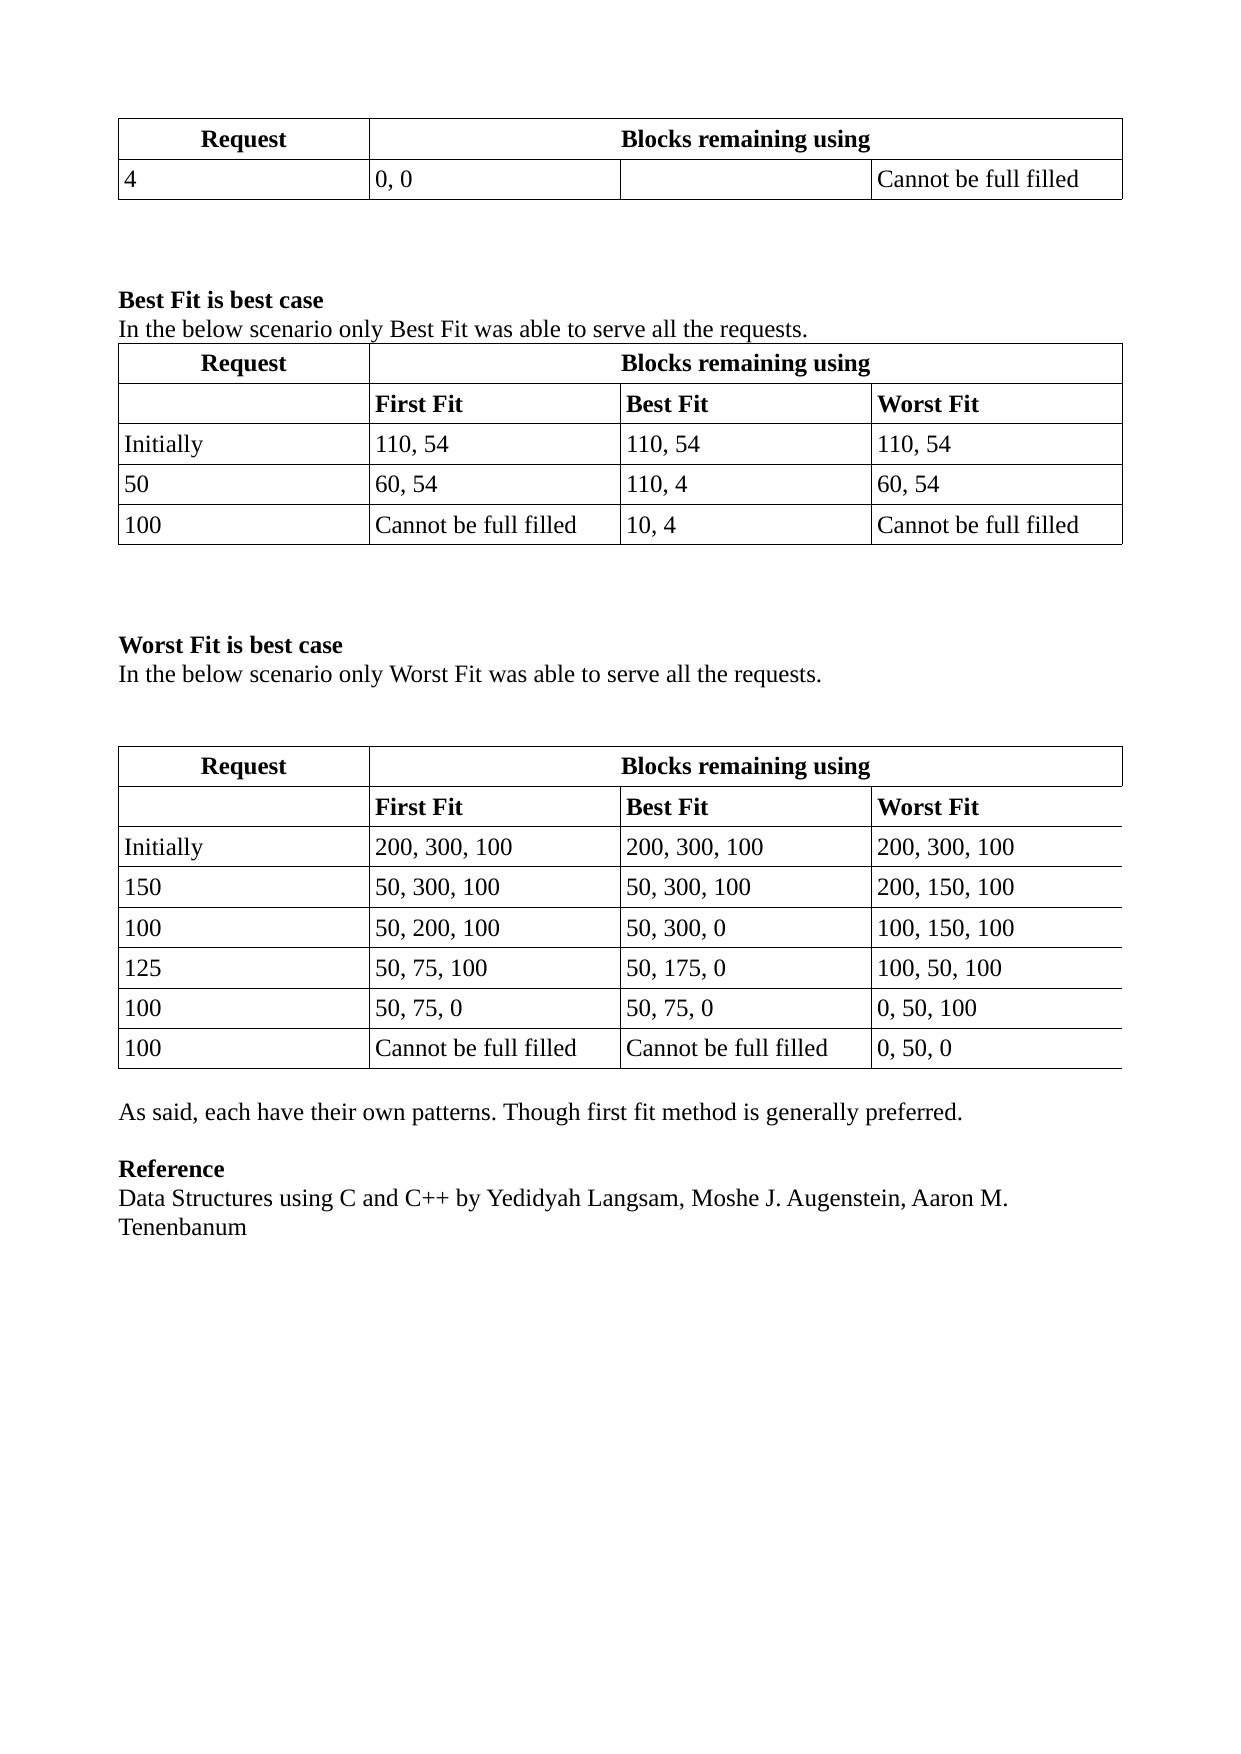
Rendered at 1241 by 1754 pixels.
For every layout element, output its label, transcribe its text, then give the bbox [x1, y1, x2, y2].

table_cell 50, 75, 0 [370, 989, 620, 1028]
table_cell 60, 54 [370, 465, 620, 504]
table_cell 200, 150, 100 [872, 867, 1122, 907]
table_cell 200, 300, 100 [621, 827, 871, 866]
table_cell 110, 4 [621, 465, 871, 504]
text In the below scenario only Worst Fit was able to serve all the requests. [118, 659, 1122, 688]
table_cell 100, 50, 100 [872, 948, 1122, 987]
table_cell 50 [119, 465, 369, 504]
table_header Blocks remaining using [370, 344, 1122, 383]
table_cell 50, 175, 0 [621, 948, 871, 987]
table_cell 0, 50, 0 [872, 1029, 1122, 1068]
table_cell Cannot be full filled [872, 160, 1122, 199]
table_cell Initially [119, 827, 369, 866]
table_cell 50, 75, 0 [621, 989, 871, 1028]
text Worst Fit is best case [118, 631, 1122, 659]
table_cell 100 [119, 989, 369, 1028]
table_cell 4 [119, 160, 369, 199]
text As said, each have their own patterns. Though first fit method is generally preferred. [118, 1097, 1122, 1126]
table_cell 50, 200, 100 [370, 908, 620, 947]
table_cell 110, 54 [872, 424, 1122, 463]
table_cell 100 [119, 505, 369, 544]
table_cell 110, 54 [370, 424, 620, 463]
table_cell Cannot be full filled [621, 1029, 871, 1068]
table_cell 125 [119, 948, 369, 987]
table_cell 0, 50, 100 [872, 989, 1122, 1028]
table_cell Initially [119, 424, 369, 463]
table_cell 150 [119, 867, 369, 907]
table_cell 200, 300, 100 [872, 827, 1122, 866]
table_cell [621, 160, 871, 199]
table_cell 100, 150, 100 [872, 908, 1122, 947]
text Data Structures using C and C++ by Yedidyah Langsam, Moshe J. Augenstein, Aaron M. Tenenbanum [118, 1183, 1122, 1241]
text In the below scenario only Best Fit was able to serve all the requests. [118, 314, 1122, 343]
table_cell Cannot be full filled [370, 505, 620, 544]
table_cell 110, 54 [621, 424, 871, 463]
table_cell Best Fit [621, 787, 871, 826]
table_header Request [119, 119, 369, 158]
table_header Blocks remaining using [370, 119, 1122, 158]
table_cell Worst Fit [872, 787, 1122, 826]
table_header Request [119, 344, 369, 383]
table_cell Best Fit [621, 384, 871, 423]
table_cell Worst Fit [872, 384, 1122, 423]
table_cell [119, 384, 369, 423]
table_cell First Fit [370, 787, 620, 826]
table_cell 50, 300, 100 [370, 867, 620, 907]
table_cell First Fit [370, 384, 620, 423]
table_cell 0, 0 [370, 160, 620, 199]
table_cell 200, 300, 100 [370, 827, 620, 866]
table_cell [119, 787, 369, 826]
table_cell 10, 4 [621, 505, 871, 544]
table_cell 100 [119, 1029, 369, 1068]
table_cell 60, 54 [872, 465, 1122, 504]
table_cell Cannot be full filled [370, 1029, 620, 1068]
table_header Blocks remaining using [370, 747, 1122, 786]
text Best Fit is best case [118, 285, 1122, 314]
table_cell 50, 300, 0 [621, 908, 871, 947]
table_cell Cannot be full filled [872, 505, 1122, 544]
text Reference [118, 1154, 1122, 1183]
table_header Request [119, 747, 369, 786]
table_cell 100 [119, 908, 369, 947]
table_cell 50, 300, 100 [621, 867, 871, 907]
table_cell 50, 75, 100 [370, 948, 620, 987]
